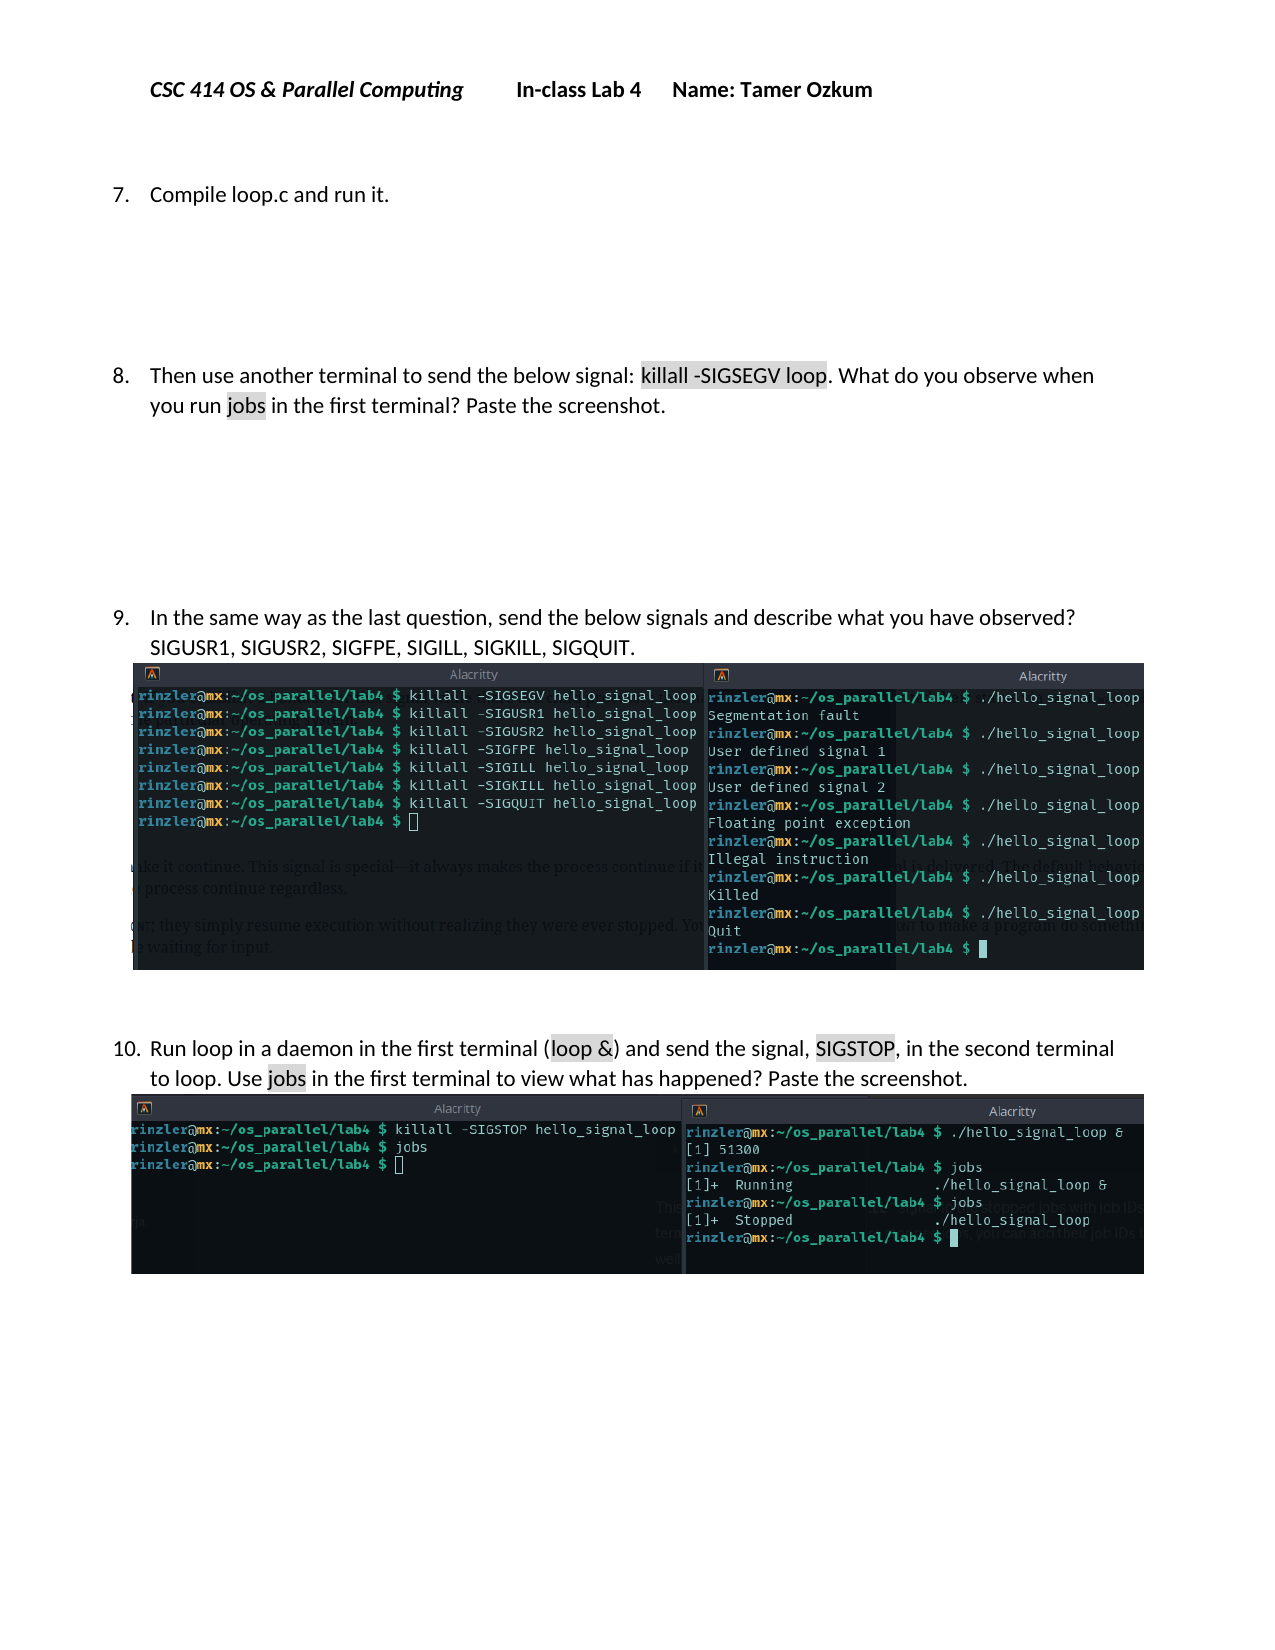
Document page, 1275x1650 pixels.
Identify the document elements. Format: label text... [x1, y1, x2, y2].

list Compile loop.c and run it. [112, 180, 1125, 208]
list In the same way as the last question, send the below signals and describe what you have observed? SIGUSR1, SIGUSR2, SIGFPE, SIGILL, SIGKILL, SIGQUIT. [112, 603, 1125, 661]
list Run loop in a daemon in the first terminal (loop &) and send the signal, SIGSTOP, in the second terminal to loop. Use jobs in the first terminal to view what has happened? Paste the screenshot. [112, 1034, 1125, 1092]
picture [131, 1094, 1144, 1274]
picture [131, 663, 1144, 970]
list Then use another terminal to send the below signal: killall -SIGSEGV loop. What do you observe when you run jobs in the first terminal? Paste the screenshot. [112, 361, 1125, 420]
